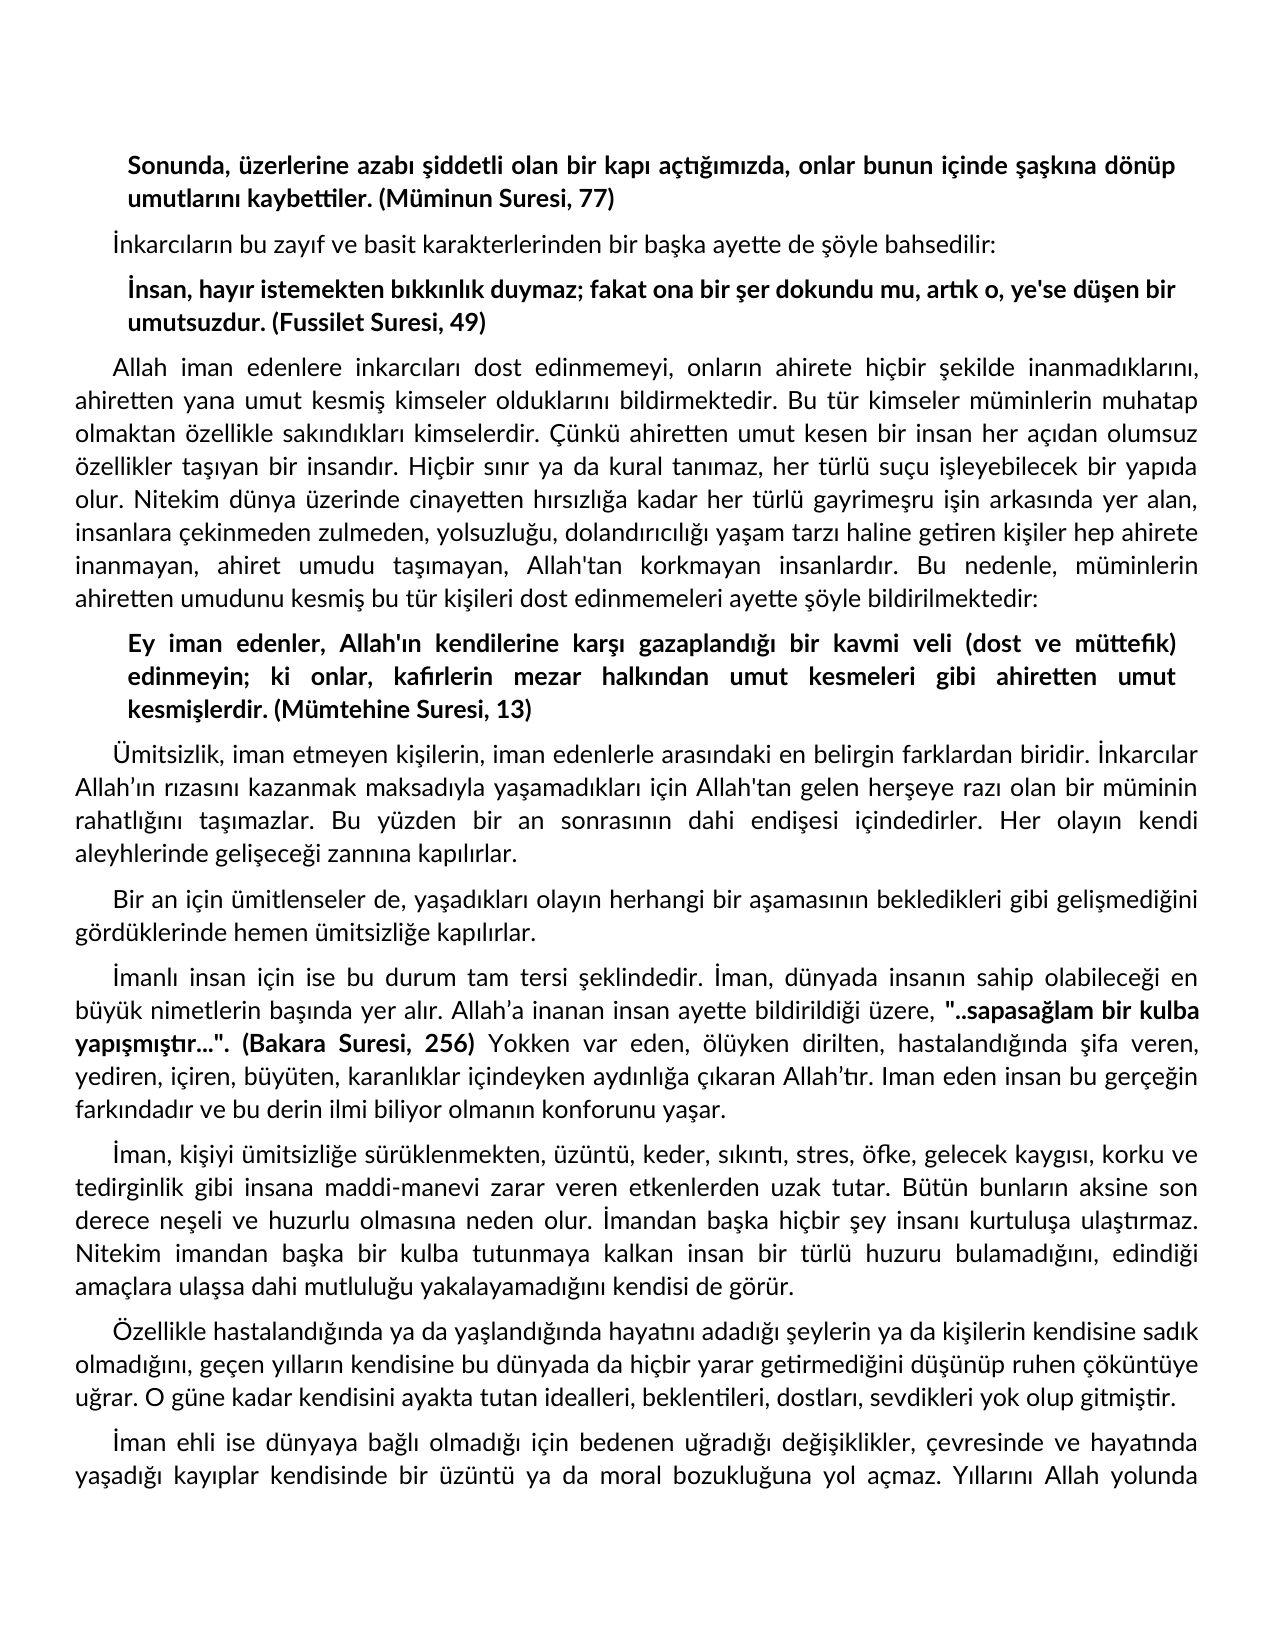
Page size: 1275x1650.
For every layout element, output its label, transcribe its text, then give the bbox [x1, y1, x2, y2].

text Allah iman edenlere inkarcıları dost edinmemeyi, onların ahirete hiçbir şekilde inanmadıklarını, ahiretten yana umut kesmiş kimseler olduklarını bildirmektedir. Bu tür kimseler müminlerin muhatap olmaktan özellikle sakındıkları kimselerdir. Çünkü ahiretten umut kesen bir insan her açıdan olumsuz özellikler taşıyan bir insandır. Hiçbir sınır ya da kural tanımaz, her türlü suçu işleyebilecek bir yapıda olur. Nitekim dünya üzerinde cinayetten hırsızlığa kadar her türlü gayrimeşru işin arkasında yer alan, insanlara çekinmeden zulmeden, yolsuzluğu, dolandırıcılığı yaşam tarzı haline getiren kişiler hep ahirete inanmayan, ahiret umudu taşımayan, Allah'tan korkmayan insanlardır. Bu nedenle, müminlerin ahiretten umudunu kesmiş bu tür kişileri dost edinmemeleri ayette şöyle bildirilmektedir: [75, 352, 1200, 612]
text İman ehli ise dünyaya bağlı olmadığı için bedenen uğradığı değişiklikler, çevresinde ve hayatında yaşadığı kayıplar kendisinde bir üzüntü ya da moral bozukluğuna yol açmaz. Yıllarını Allah yolunda [75, 1427, 1200, 1490]
text Bir an için ümitlenseler de, yaşadıkları olayın herhangi bir aşamasının bekledikleri gibi gelişmediğini gördüklerinde hemen ümitsizliğe kapılırlar. [75, 883, 1200, 946]
text Ümitsizlik, iman etmeyen kişilerin, iman edenlerle arasındaki en belirgin farklardan biridir. İnkarcılar Allah’ın rızasını kazanmak maksadıyla yaşamadıkları için Allah'tan gelen herşeye razı olan bir müminin rahatlığını taşımazlar. Bu yüzden bir an sonrasının dahi endişesi içindedirler. Her olayın kendi aleyhlerinde gelişeceği zannına kapılırlar. [75, 739, 1200, 868]
text İmanlı insan için ise bu durum tam tersi şeklindedir. İman, dünyada insanın sahip olabileceği en büyük nimetlerin başında yer alır. Allah’a inanan insan ayette bildirildiği üzere, "..sapasağlam bir kulba yapışmıştır...". (Bakara Suresi, 256) Yokken var eden, ölüyken dirilten, hastalandığında şifa veren, yediren, içiren, büyüten, karanlıklar içindeyken aydınlığa çıkaran Allah’tır. Iman eden insan bu gerçeğin farkındadır ve bu derin ilmi biliyor olmanın konforunu yaşar. [75, 962, 1200, 1123]
text İnsan, hayır istemekten bıkkınlık duymaz; fakat ona bir şer dokundu mu, artık o, ye'se düşen bir umutsuzdur. (Fussilet Suresi, 49) [127, 274, 1177, 337]
text Sonunda, üzerlerine azabı şiddetli olan bir kapı açtığımızda, onlar bunun içinde şaşkına dönüp umutlarını kaybettiler. (Müminun Suresi, 77) [127, 150, 1177, 213]
text İnkarcıların bu zayıf ve basit karakterlerinden bir başka ayette de şöyle bahsedilir: [75, 228, 1200, 258]
text İman, kişiyi ümitsizliğe sürüklenmekten, üzüntü, keder, sıkıntı, stres, öfke, gelecek kaygısı, korku ve tedirginlik gibi insana maddi-manevi zarar veren etkenlerden uzak tutar. Bütün bunların aksine son derece neşeli ve huzurlu olmasına neden olur. İmandan başka hiçbir şey insanı kurtuluşa ulaştırmaz. Nitekim imandan başka bir kulba tutunmaya kalkan insan bir türlü huzuru bulamadığını, edindiği amaçlara ulaşsa dahi mutluluğu yakalayamadığını kendisi de görür. [75, 1139, 1200, 1300]
text Özellikle hastalandığında ya da yaşlandığında hayatını adadığı şeylerin ya da kişilerin kendisine sadık olmadığını, geçen yılların kendisine bu dünyada da hiçbir yarar getirmediğini düşünüp ruhen çöküntüye uğrar. O güne kadar kendisini ayakta tutan idealleri, beklentileri, dostları, sevdikleri yok olup gitmiştir. [75, 1316, 1200, 1412]
text Ey iman edenler, Allah'ın kendilerine karşı gazaplandığı bir kavmi veli (dost ve müttefik) edinmeyin; ki onlar, kafirlerin mezar halkından umut kesmeleri gibi ahiretten umut kesmişlerdir. (Mümtehine Suresi, 13) [127, 628, 1177, 724]
